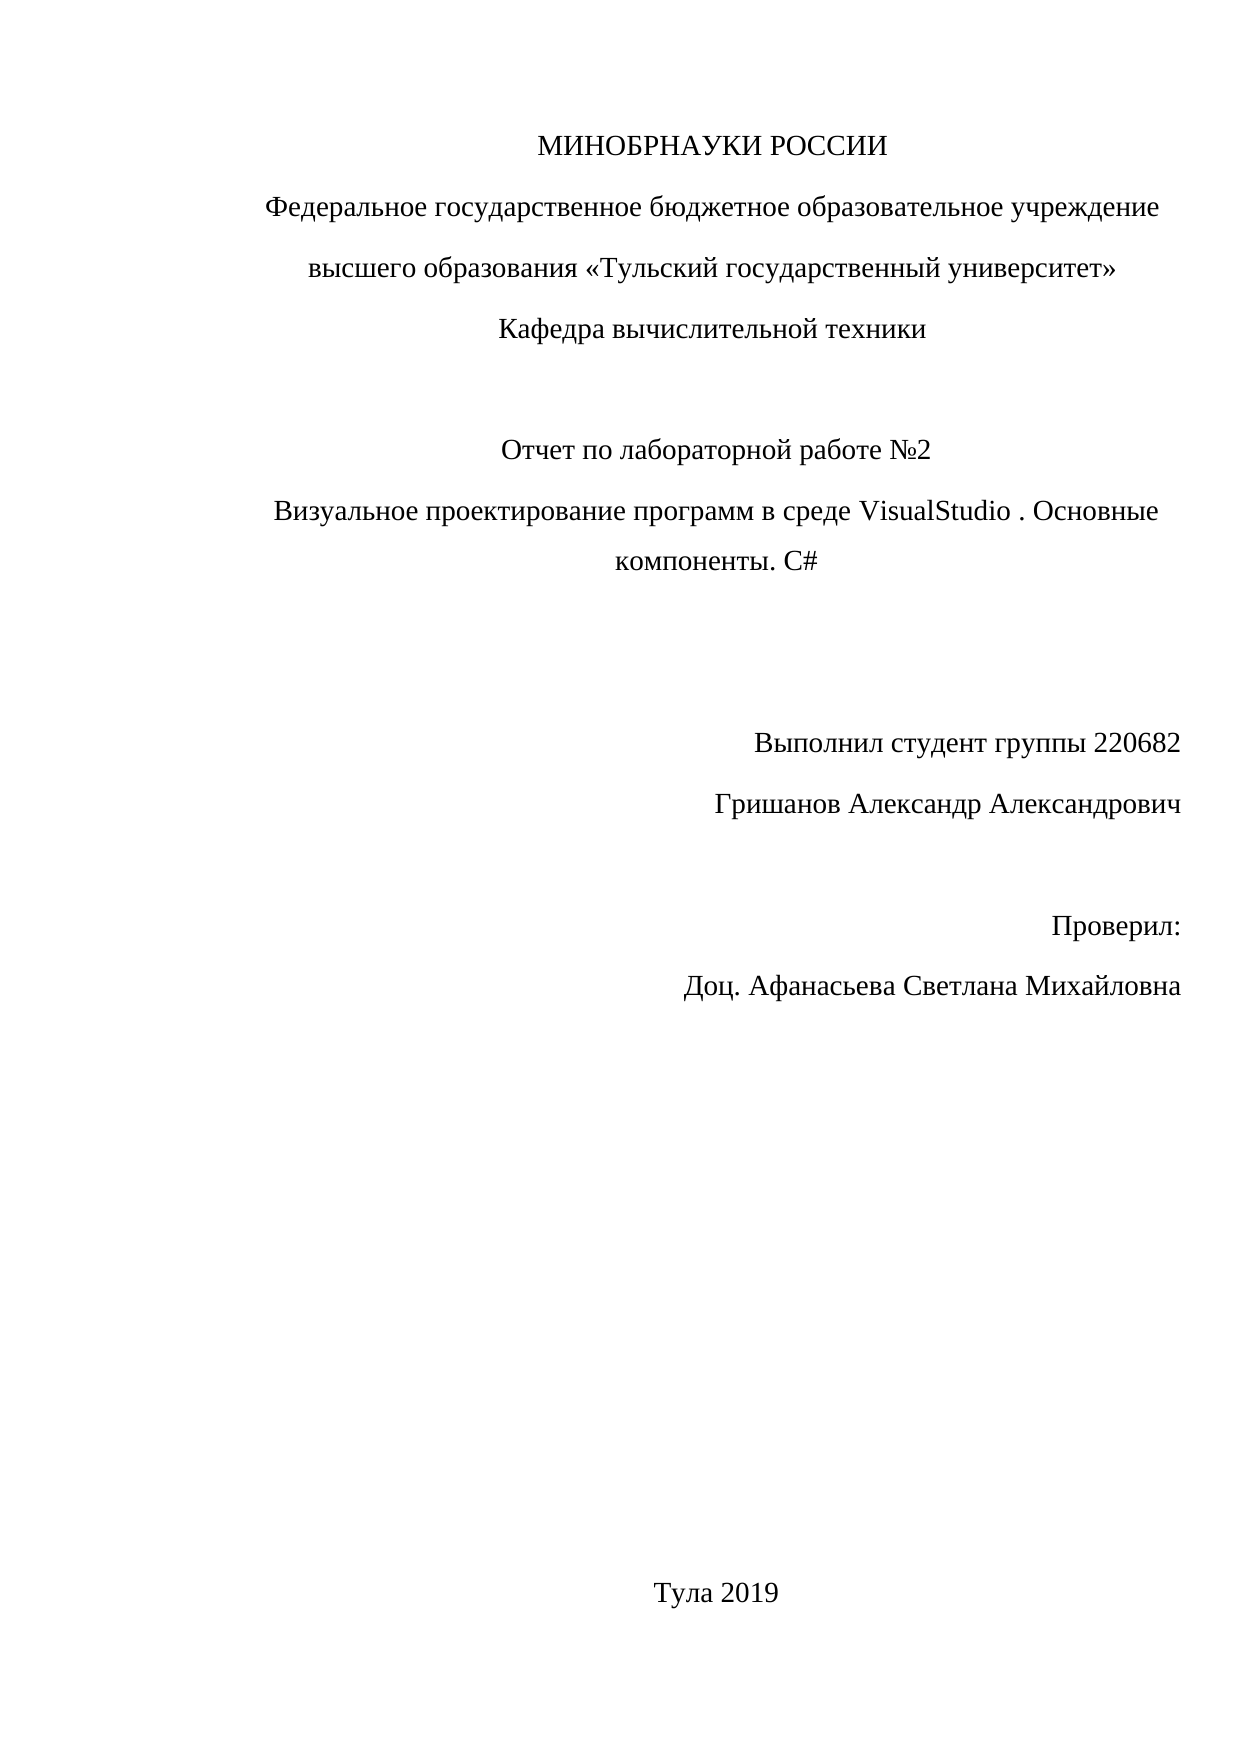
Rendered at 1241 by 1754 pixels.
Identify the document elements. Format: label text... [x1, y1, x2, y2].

text Отчет по лабораторной работе №2 [251, 432, 1181, 466]
text Проверил: [251, 908, 1181, 941]
text Федеральное государственное бюджетное образовательное учреждение [251, 189, 1181, 223]
text высшего образования «Тульский государственный университет» [251, 250, 1181, 283]
text Выполнил студент группы 220682 [251, 725, 1181, 759]
text Тула 2019 [251, 1576, 1181, 1609]
text Доц. Афанасьева Светлана Михайловна [251, 968, 1181, 1002]
text Гришанов Александр Александрович [251, 786, 1181, 820]
text МИНОБРНАУКИ РОССИИ [251, 128, 1181, 162]
text Визуальное проектирование программ в среде VisualStudio . Основные компоненты. С# [251, 493, 1181, 577]
text Кафедра вычислительной техники [251, 311, 1181, 344]
